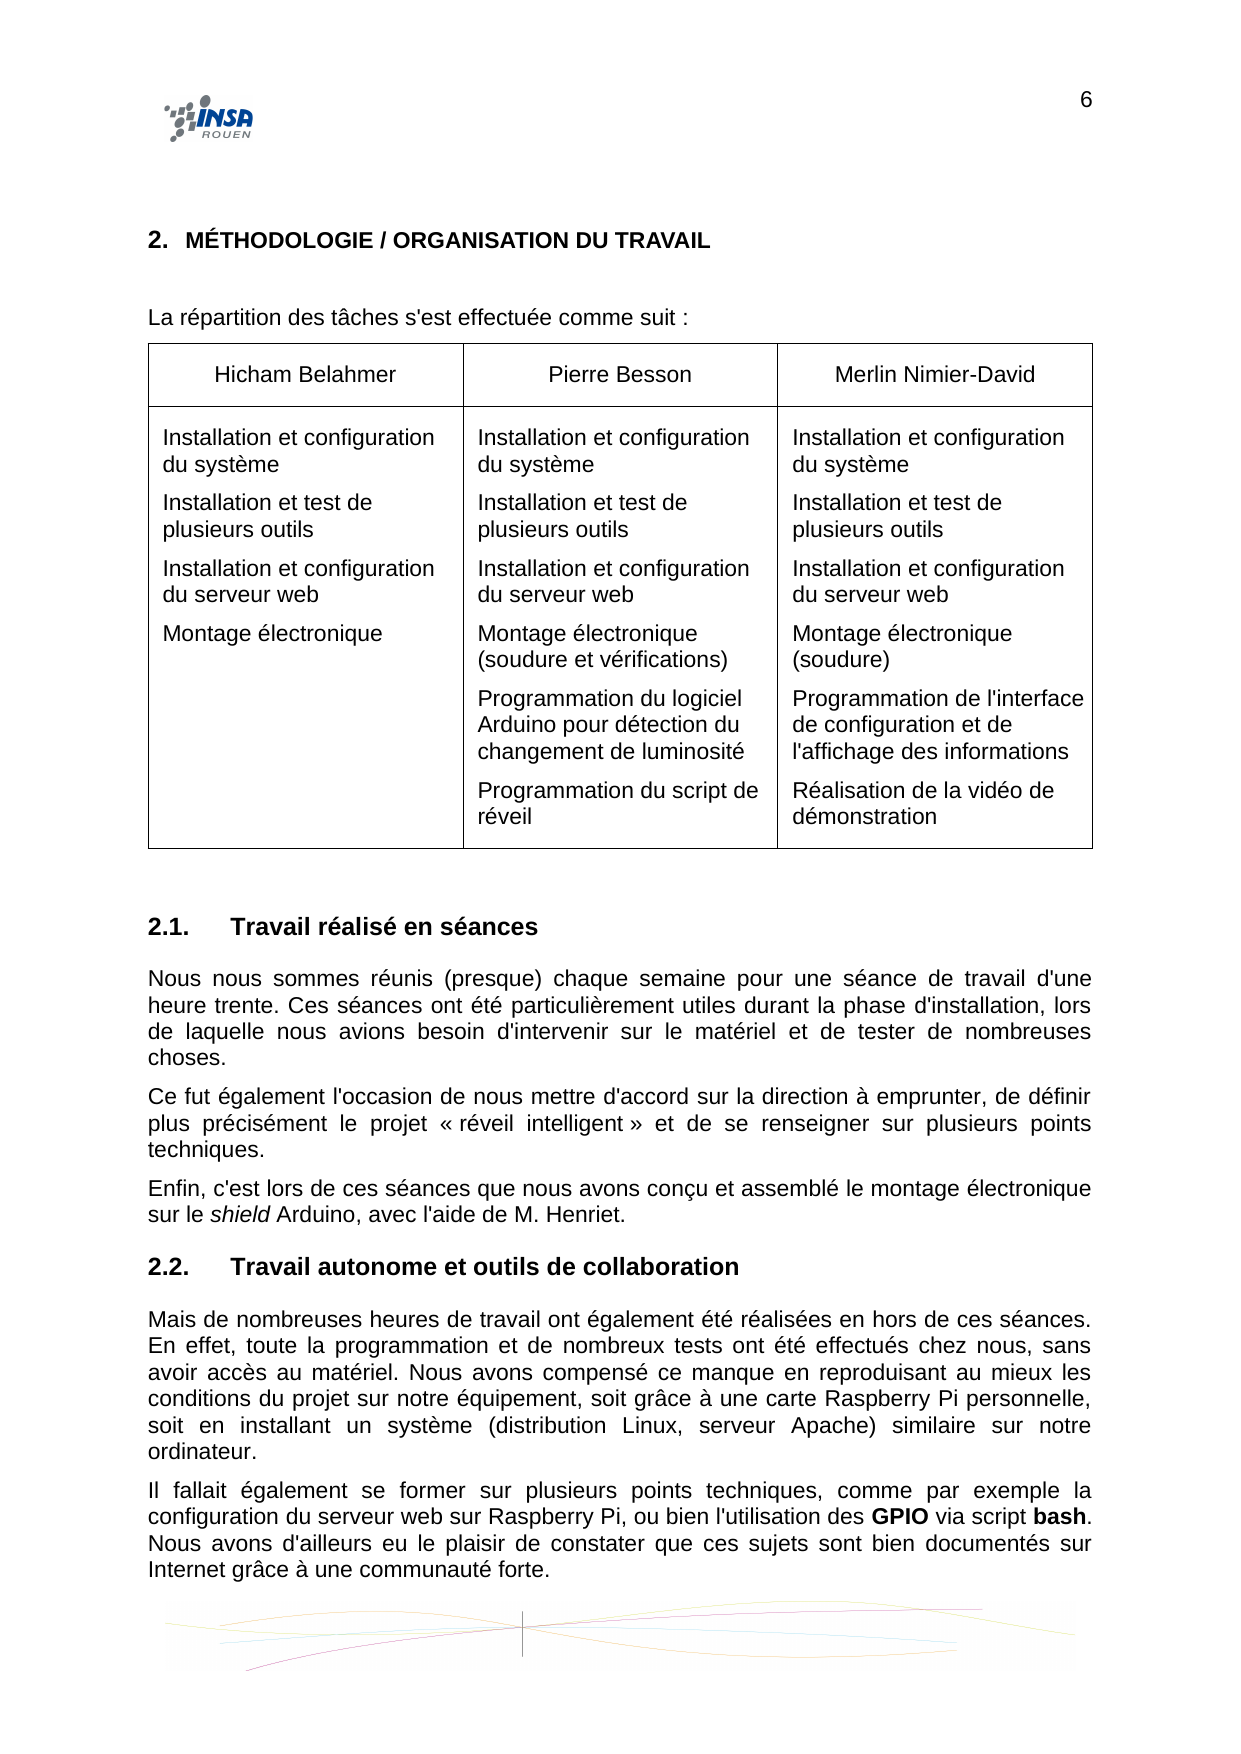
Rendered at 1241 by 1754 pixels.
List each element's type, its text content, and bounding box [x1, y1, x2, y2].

text Nous nous sommes réunis (presque) chaque semaine pour une séance de travail d'une heure trente. Ces séances ont été particulièrement utiles durant la phase d'installation, lors de laquelle nous avions besoin d'intervenir sur le matériel et de tester de nombreuses choses. [148, 965, 1092, 1071]
subtitle Méthodologie / Organisation du travail [148, 225, 1092, 254]
table_cell Installation et configuration du système Installation et test de plusieurs outils Installation et configuration du serveur web Montage électronique [149, 407, 463, 847]
table_header Pierre Besson [464, 344, 777, 406]
text Mais de nombreuses heures de travail ont également été réalisées en hors de ces séances. En effet, toute la programmation et de nombreux tests ont été effectués chez nous, sans avoir accès au matériel. Nous avons compensé ce manque en reproduisant au mieux les conditions du projet sur notre équipement, soit grâce à une carte Raspberry Pi personnelle, soit en installant un système (distribution Linux, serveur Apache) similaire sur notre ordinateur. [148, 1306, 1092, 1464]
subtitle Travail autonome et outils de collaboration [148, 1252, 1092, 1281]
table_cell Installation et configuration du système Installation et test de plusieurs outils Installation et configuration du serveur web Montage électronique (soudure) Programmation de l'interface de configuration et de l'affichage des informations Réalisation de la vidéo de démonstration [778, 407, 1092, 847]
subtitle Travail réalisé en séances [148, 911, 1092, 940]
text Ce fut également l'occasion de nous mettre d'accord sur la direction à emprunter, de définir plus précisément le projet « réveil intelligent » et de se renseigner sur plusieurs points techniques. [148, 1083, 1092, 1162]
text La répartition des tâches s'est effectuée comme suit : [148, 304, 1092, 330]
table_header Hicham Belahmer [149, 344, 463, 406]
picture [164, 95, 253, 142]
picture [165, 1601, 1076, 1671]
table_header Merlin Nimier-David [778, 344, 1092, 406]
text Il fallait également se former sur plusieurs points techniques, comme par exemple la configuration du serveur web sur Raspberry Pi, ou bien l'utilisation des GPIO via script bash. Nous avons d'ailleurs eu le plaisir de constater que ces sujets sont bien documentés sur Internet grâce à une communauté forte. [148, 1477, 1092, 1582]
text Enfin, c'est lors de ces séances que nous avons conçu et assemblé le montage électronique sur le shield Arduino, avec l'aide de M. Henriet. [148, 1175, 1092, 1227]
table_cell Installation et configuration du système Installation et test de plusieurs outils Installation et configuration du serveur web Montage électronique (soudure et vérifications) Programmation du logiciel Arduino pour détection du changement de luminosité Programmation du script de réveil [464, 407, 777, 847]
